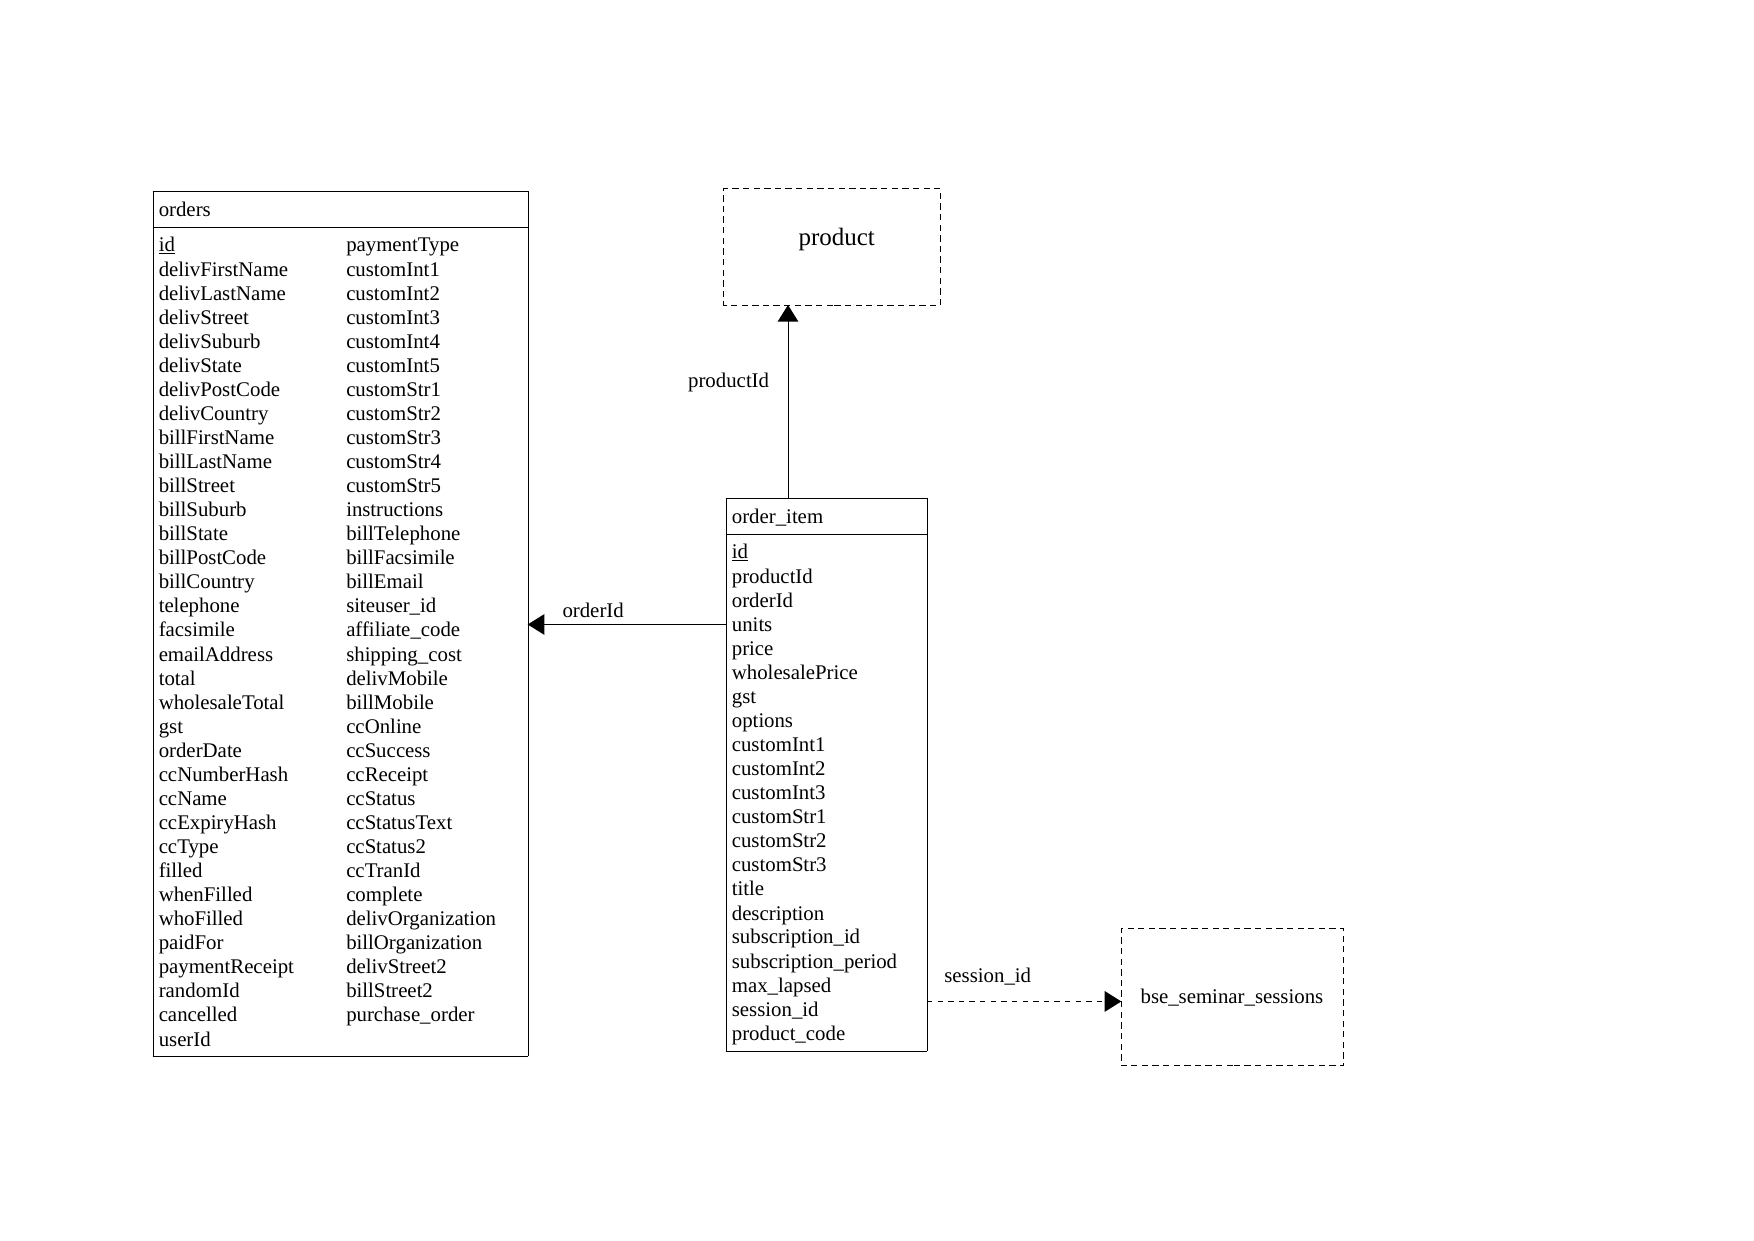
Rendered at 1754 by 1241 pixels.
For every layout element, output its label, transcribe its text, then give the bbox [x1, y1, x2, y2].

table_cell paymentType customInt1 customInt2 customInt3 customInt4 customInt5 customStr1 customStr2 customStr3 customStr4 customStr5 instructions billTelephone billFacsimile billEmail siteuser_id affiliate_code shipping_cost delivMobile billMobile ccOnline ccSuccess ccReceipt ccStatus ccStatusText ccStatus2 ccTranId complete delivOrganization billOrganization delivStreet2 billStreet2 purchase_order [340, 228, 528, 1056]
table_header order_item [727, 499, 927, 534]
table_cell id delivFirstName delivLastName delivStreet delivSuburb delivState delivPostCode delivCountry billFirstName billLastName billStreet billSuburb billState billPostCode billCountry telephone facsimile emailAddress total wholesaleTotal gst orderDate ccNumberHash ccName ccExpiryHash ccType filled whenFilled whoFilled paidFor paymentReceipt randomId cancelled userId [154, 228, 340, 1056]
table_header [340, 192, 528, 227]
table_header orders [154, 192, 340, 227]
table_cell id productId orderId units price wholesalePrice gst options customInt1 customInt2 customInt3 customStr1 customStr2 customStr3 title description subscription_id subscription_period max_lapsed session_id product_code [727, 535, 927, 1051]
